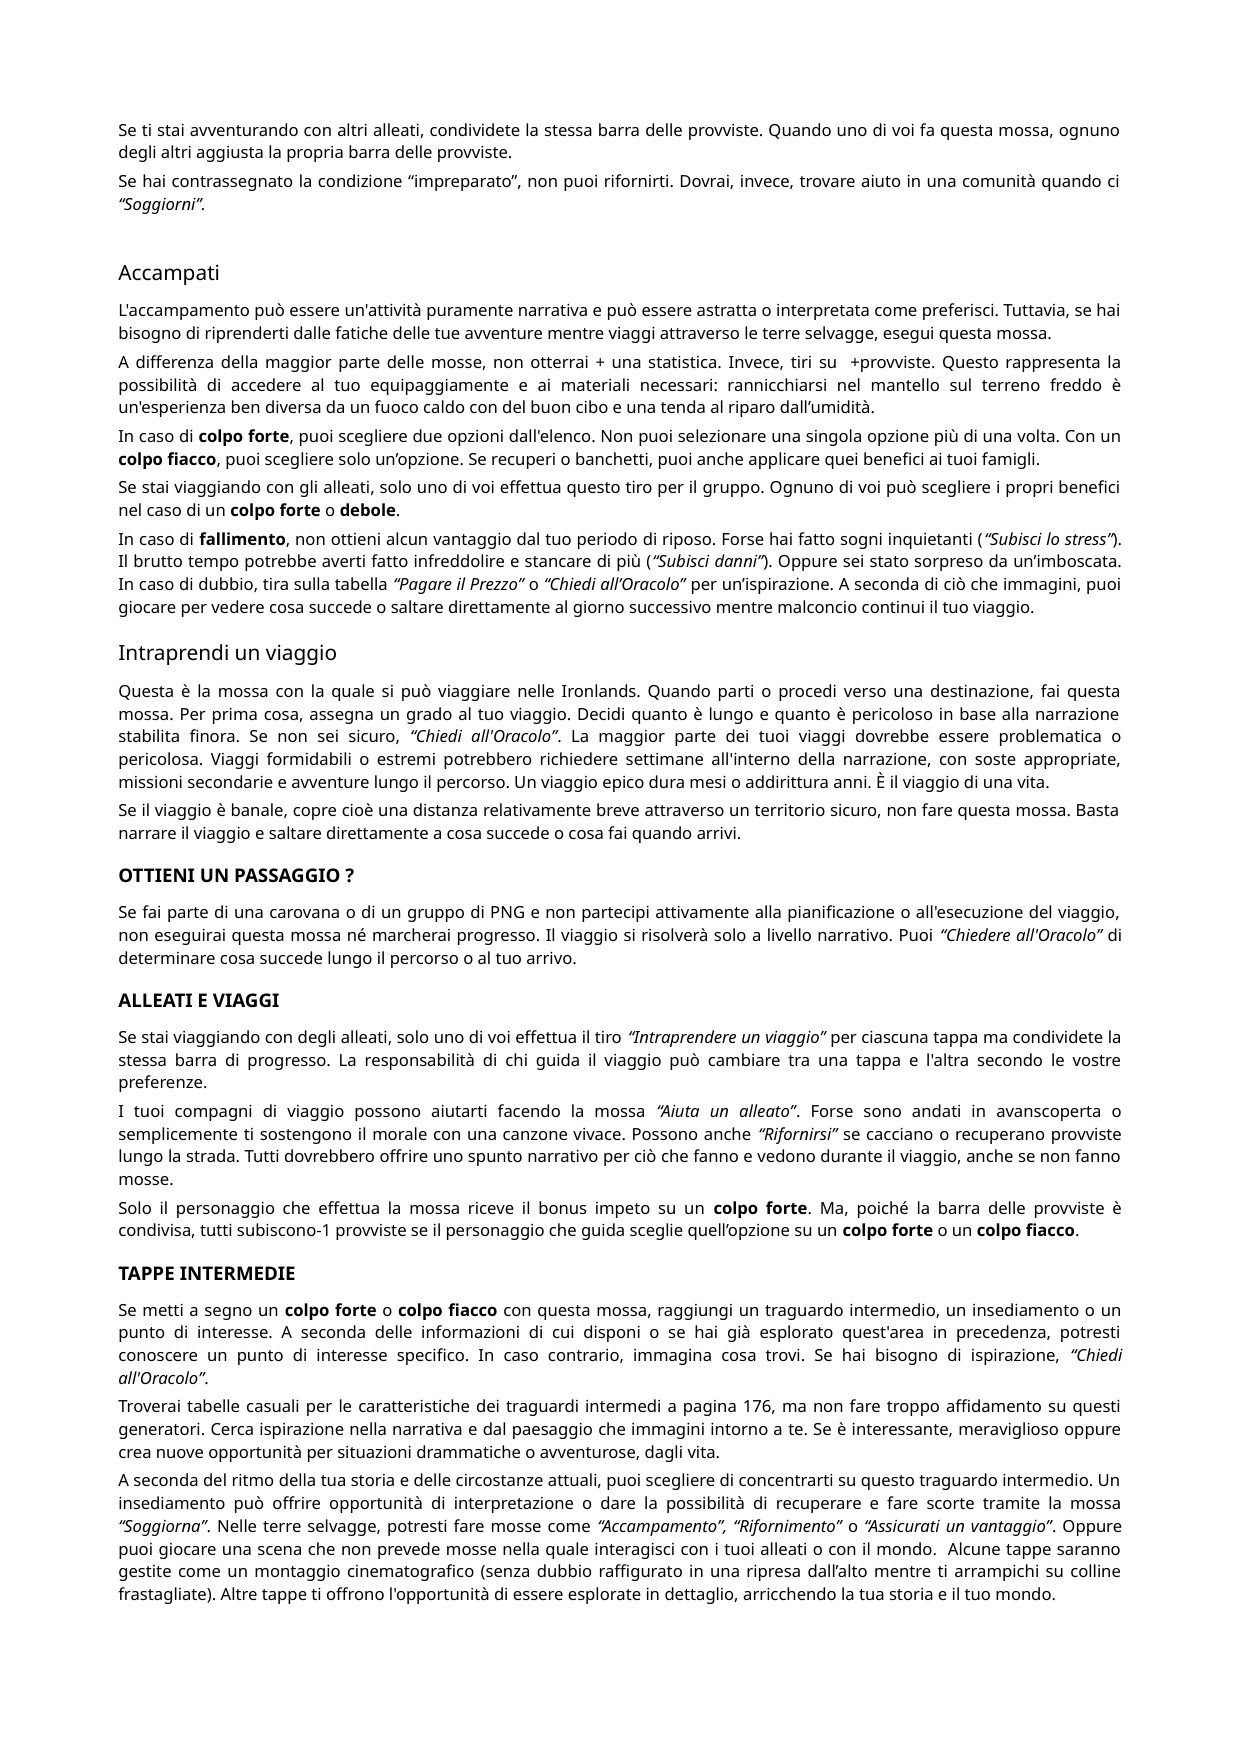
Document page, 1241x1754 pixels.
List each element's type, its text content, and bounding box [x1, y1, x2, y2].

text A differenza della maggior parte delle mosse, non otterrai + una statistica. Invece, tiri su +provviste. Questo rappresenta la possibilità di accedere al tuo equipaggiamente e ai materiali necessari: rannicchiarsi nel mantello sul terreno freddo è un'esperienza ben diversa da un fuoco caldo con del buon cibo e una tenda al riparo dall’umidità. [118, 350, 1122, 418]
text In caso di fallimento, non ottieni alcun vantaggio dal tuo periodo di riposo. Forse hai fatto sogni inquietanti (“Subisci lo stress”). Il brutto tempo potrebbe averti fatto infreddolire e stancare di più (“Subisci danni”). Oppure sei stato sorpreso da un’imboscata. In caso di dubbio, tira sulla tabella “Pagare il Prezzo” o “Chiedi all’Oracolo” per un’ispirazione. A seconda di ciò che immagini, puoi giocare per vedere cosa succede o saltare direttamente al giorno successivo mentre malconcio continui il tuo viaggio. [118, 527, 1122, 618]
subtitle Accampati [118, 258, 1122, 287]
text Se metti a segno un colpo forte o colpo fiacco con questa mossa, raggiungi un traguardo intermedio, un insediamento o un punto di interesse. A seconda delle informazioni di cui disponi o se hai già esplorato quest'area in precedenza, potresti conoscere un punto di interesse specifico. In caso contrario, immagina cosa trovi. Se hai bisogno di ispirazione, “Chiedi all'Oracolo”. [118, 1298, 1122, 1389]
text I tuoi compagni di viaggio possono aiutarti facendo la mossa “Aiuta un alleato”. Forse sono andati in avanscoperta o semplicemente ti sostengono il morale con una canzone vivace. Possono anche “Rifornirsi” se cacciano o recuperano provviste lungo la strada. Tutti dovrebbero offrire uno spunto narrativo per ciò che fanno e vedono durante il viaggio, anche se non fanno mosse. [118, 1099, 1122, 1190]
subtitle TAPPE INTERMEDIE [118, 1260, 1122, 1286]
text Questa è la mossa con la quale si può viaggiare nelle Ironlands. Quando parti o procedi verso una destinazione, fai questa mossa. Per prima cosa, assegna un grado al tuo viaggio. Decidi quanto è lungo e quanto è pericoloso in base alla narrazione stabilita finora. Se non sei sicuro, “Chiedi all'Oracolo”. La maggior parte dei tuoi viaggi dovrebbe essere problematica o pericolosa. Viaggi formidabili o estremi potrebbero richiedere settimane all'interno della narrazione, con soste appropriate, missioni secondarie e avventure lungo il percorso. Un viaggio epico dura mesi o addirittura anni. È il viaggio di una vita. [118, 679, 1122, 793]
text Se stai viaggiando con gli alleati, solo uno di voi effettua questo tiro per il gruppo. Ognuno di voi può scegliere i propri benefici nel caso di un colpo forte o debole. [118, 476, 1122, 521]
text Se hai contrassegnato la condizione “impreparato”, non puoi rifornirti. Dovrai, invece, trovare aiuto in una comunità quando ci “Soggiorni”. [118, 169, 1122, 215]
text Se fai parte di una carovana o di un gruppo di PNG e non partecipi attivamente alla pianificazione o all'esecuzione del viaggio, non eseguirai questa mossa né marcherai progresso. Il viaggio si risolverà solo a livello narrativo. Puoi “Chiedere all'Oracolo” di determinare cosa succede lungo il percorso o al tuo arrivo. [118, 901, 1122, 969]
text Se il viaggio è banale, copre cioè una distanza relativamente breve attraverso un territorio sicuro, non fare questa mossa. Basta narrare il viaggio e saltare direttamente a cosa succede o cosa fai quando arrivi. [118, 799, 1122, 844]
subtitle ALLEATI E VIAGGI [118, 987, 1122, 1013]
text A seconda del ritmo della tua storia e delle circostanze attuali, puoi scegliere di concentrarti su questo traguardo intermedio. Un insediamento può offrire opportunità di interpretazione o dare la possibilità di recuperare e fare scorte tramite la mossa “Soggiorna”. Nelle terre selvagge, potresti fare mosse come “Accampamento”, “Rifornimento” o “Assicurati un vantaggio”. Oppure puoi giocare una scena che non prevede mosse nella quale interagisci con i tuoi alleati o con il mondo. Alcune tappe saranno gestite come un montaggio cinematografico (senza dubbio raffigurato in una ripresa dall’alto mentre ti arrampichi su colline frastagliate). Altre tappe ti offrono l'opportunità di essere esplorate in dettaglio, arricchendo la tua storia e il tuo mondo. [118, 1469, 1122, 1605]
text Se stai viaggiando con degli alleati, solo uno di voi effettua il tiro “Intraprendere un viaggio” per ciascuna tappa ma condividete la stessa barra di progresso. La responsabilità di chi guida il viaggio può cambiare tra una tappa e l'altra secondo le vostre preferenze. [118, 1025, 1122, 1093]
subtitle Intraprendi un viaggio [118, 638, 1122, 667]
text Solo il personaggio che effettua la mossa riceve il bonus impeto su un colpo forte. Ma, poiché la barra delle provviste è condivisa, tutti subiscono-1 provviste se il personaggio che guida sceglie quell’opzione su un colpo forte o un colpo fiacco. [118, 1196, 1122, 1242]
text L'accampamento può essere un'attività puramente narrativa e può essere astratta o interpretata come preferisci. Tuttavia, se hai bisogno di riprenderti dalle fatiche delle tue avventure mentre viaggi attraverso le terre selvagge, esegui questa mossa. [118, 299, 1122, 344]
text Se ti stai avventurando con altri alleati, condividete la stessa barra delle provviste. Quando uno di voi fa questa mossa, ognuno degli altri aggiusta la propria barra delle provviste. [118, 118, 1122, 163]
text Troverai tabelle casuali per le caratteristiche dei traguardi intermedi a pagina 176, ma non fare troppo affidamento su questi generatori. Cerca ispirazione nella narrativa e dal paesaggio che immagini intorno a te. Se è interessante, meraviglioso oppure crea nuove opportunità per situazioni drammatiche o avventurose, dagli vita. [118, 1395, 1122, 1463]
text In caso di colpo forte, puoi scegliere due opzioni dall'elenco. Non puoi selezionare una singola opzione più di una volta. Con un colpo fiacco, puoi scegliere solo un’opzione. Se recuperi o banchetti, puoi anche applicare quei benefici ai tuoi famigli. [118, 424, 1122, 470]
subtitle OTTIENI UN PASSAGGIO ? [118, 863, 1122, 888]
